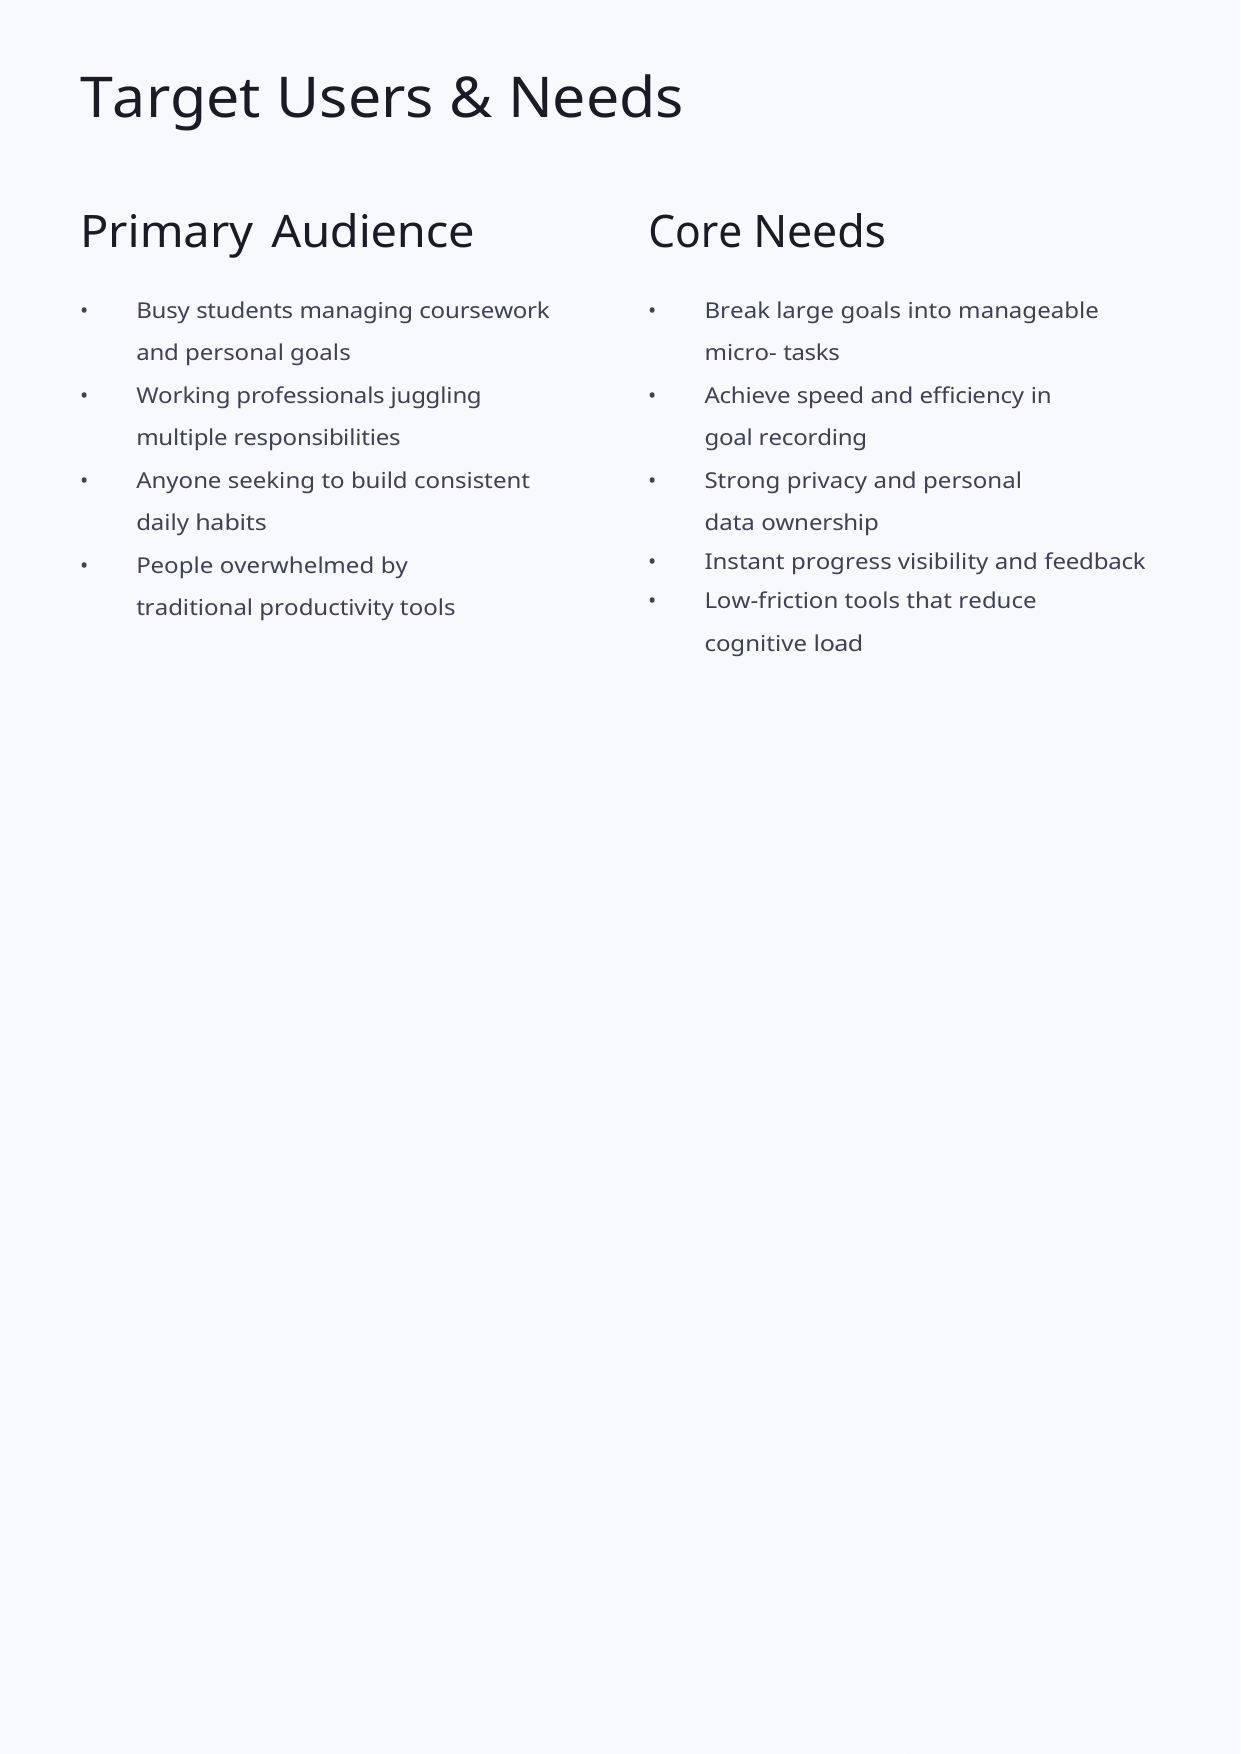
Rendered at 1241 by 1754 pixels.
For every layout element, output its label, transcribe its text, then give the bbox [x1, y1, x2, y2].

list Busy students managing coursework and personal goals [80, 294, 567, 367]
list Working professionals juggling multiple responsibilities [80, 380, 547, 452]
subtitle Target Users & Needs [80, 58, 1173, 134]
list Break large goals into manageable micro- tasks [648, 294, 1142, 367]
list People overwhelmed by traditional productivity tools [80, 550, 500, 622]
list Anyone seeking to build consistent daily habits [80, 465, 556, 537]
list Achieve speed and efficiency in goal recording [648, 380, 1083, 452]
list Strong privacy and personal data ownership [648, 465, 1053, 537]
subtitle Core Needs [648, 200, 1173, 261]
list Instant progress visibility and feedback [648, 550, 1173, 574]
subtitle Primary Audience [80, 200, 571, 261]
list Low-friction tools that reduce cognitive load [648, 585, 1121, 657]
